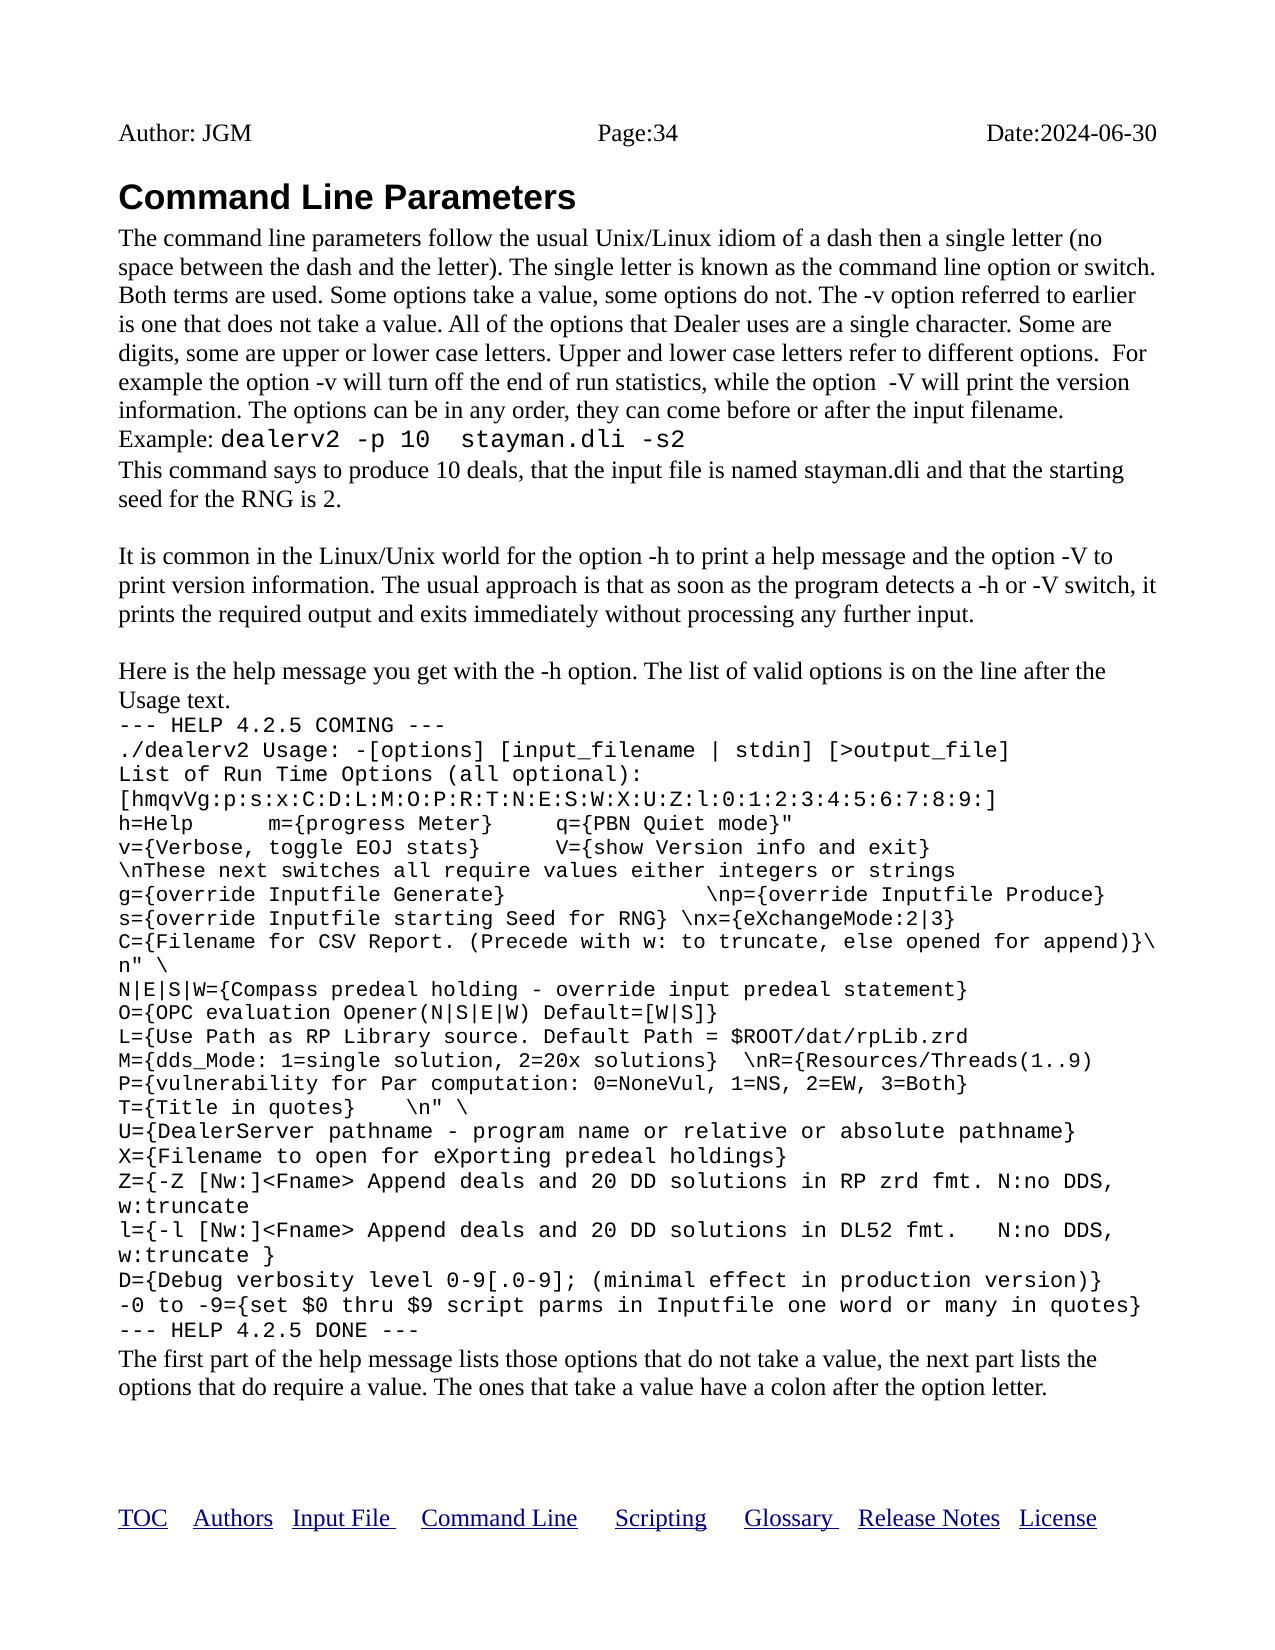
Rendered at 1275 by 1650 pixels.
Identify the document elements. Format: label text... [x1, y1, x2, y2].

text The command line parameters follow the usual Unix/Linux idiom of a dash then a single letter (no space between the dash and the letter). The single letter is known as the command line option or switch. Both terms are used. Some options take a value, some options do not. The -v option referred to earlier is one that does not take a value. All of the options that Dealer uses are a single character. Some are digits, some are upper or lower case letters. Upper and lower case letters refer to different options. For example the option -v will turn off the end of run statistics, while the option -V will print the version information. The options can be in any order, they can come before or after the input filename. Example: dealerv2 -p 10 stayman.dli -s2 [118, 223, 1157, 455]
text It is common in the Linux/Unix world for the option -h to print a help message and the option -V to print version information. The usual approach is that as soon as the program detects a -h or -V switch, it prints the required output and exits immediately without processing any further input. [118, 541, 1157, 628]
text C={Filename for CSV Report. (Precede with w: to truncate, else opened for append)}\n" \ [118, 931, 1157, 979]
text The first part of the help message lists those options that do not take a value, the next part lists the options that do require a value. The ones that take a value have a colon after the option letter. [118, 1344, 1157, 1401]
text \nThese next switches all require values either integers or strings [118, 860, 1157, 884]
text g={override Inputfile Generate} \np={override Inputfile Produce} [118, 884, 1157, 908]
text O={OPC evaluation Opener(N|S|E|W) Default=[W|S]} [118, 1002, 1157, 1026]
text --- HELP 4.2.5 COMING --- [118, 714, 1157, 739]
text l={-l [Nw:]<Fname> Append deals and 20 DD solutions in DL52 fmt. N:no DDS, w:truncate } [118, 1220, 1157, 1269]
text D={Debug verbosity level 0-9[.0-9]; (minimal effect in production version)} [118, 1269, 1157, 1294]
text M={dds_Mode: 1=single solution, 2=20x solutions} \nR={Resources/Threads(1..9) [118, 1049, 1157, 1073]
text U={DealerServer pathname - program name or relative or absolute pathname} [118, 1121, 1157, 1145]
text T={Title in quotes} \n" \ [118, 1097, 1157, 1121]
text --- HELP 4.2.5 DONE --- [118, 1319, 1157, 1344]
text h=Help m={progress Meter} q={PBN Quiet mode}" [118, 813, 1157, 837]
text List of Run Time Options (all optional): [hmqvVg:p:s:x:C:D:L:M:O:P:R:T:N:E:S:W:X:U:Z:l:0:1:2:3:4:5:6:7:8:9:] [118, 763, 1157, 813]
text X={Filename to open for eXporting predeal holdings} [118, 1145, 1157, 1170]
text Here is the help message you get with the -h option. The list of valid options is on the line after the Usage text. [118, 656, 1157, 714]
subtitle Command Line Parameters [118, 176, 1157, 217]
text v={Verbose, toggle EOJ stats} V={show Version info and exit} [118, 837, 1157, 860]
text Z={-Z [Nw:]<Fname> Append deals and 20 DD solutions in RP zrd fmt. N:no DDS, w:truncate [118, 1170, 1157, 1220]
text L={Use Path as RP Library source. Default Path = $ROOT/dat/rpLib.zrd [118, 1026, 1157, 1049]
text ./dealerv2 Usage: -[options] [input_filename | stdin] [>output_file] [118, 739, 1157, 763]
text -0 to -9={set $0 thru $9 script parms in Inputfile one word or many in quotes} [118, 1294, 1157, 1319]
text This command says to produce 10 deals, that the input file is named stayman.dli and that the starting seed for the RNG is 2. [118, 455, 1157, 513]
text N|E|S|W={Compass predeal holding - override input predeal statement} [118, 979, 1157, 1002]
text P={vulnerability for Par computation: 0=NoneVul, 1=NS, 2=EW, 3=Both} [118, 1073, 1157, 1097]
text s={override Inputfile starting Seed for RNG} \nx={eXchangeMode:2|3} [118, 908, 1157, 931]
